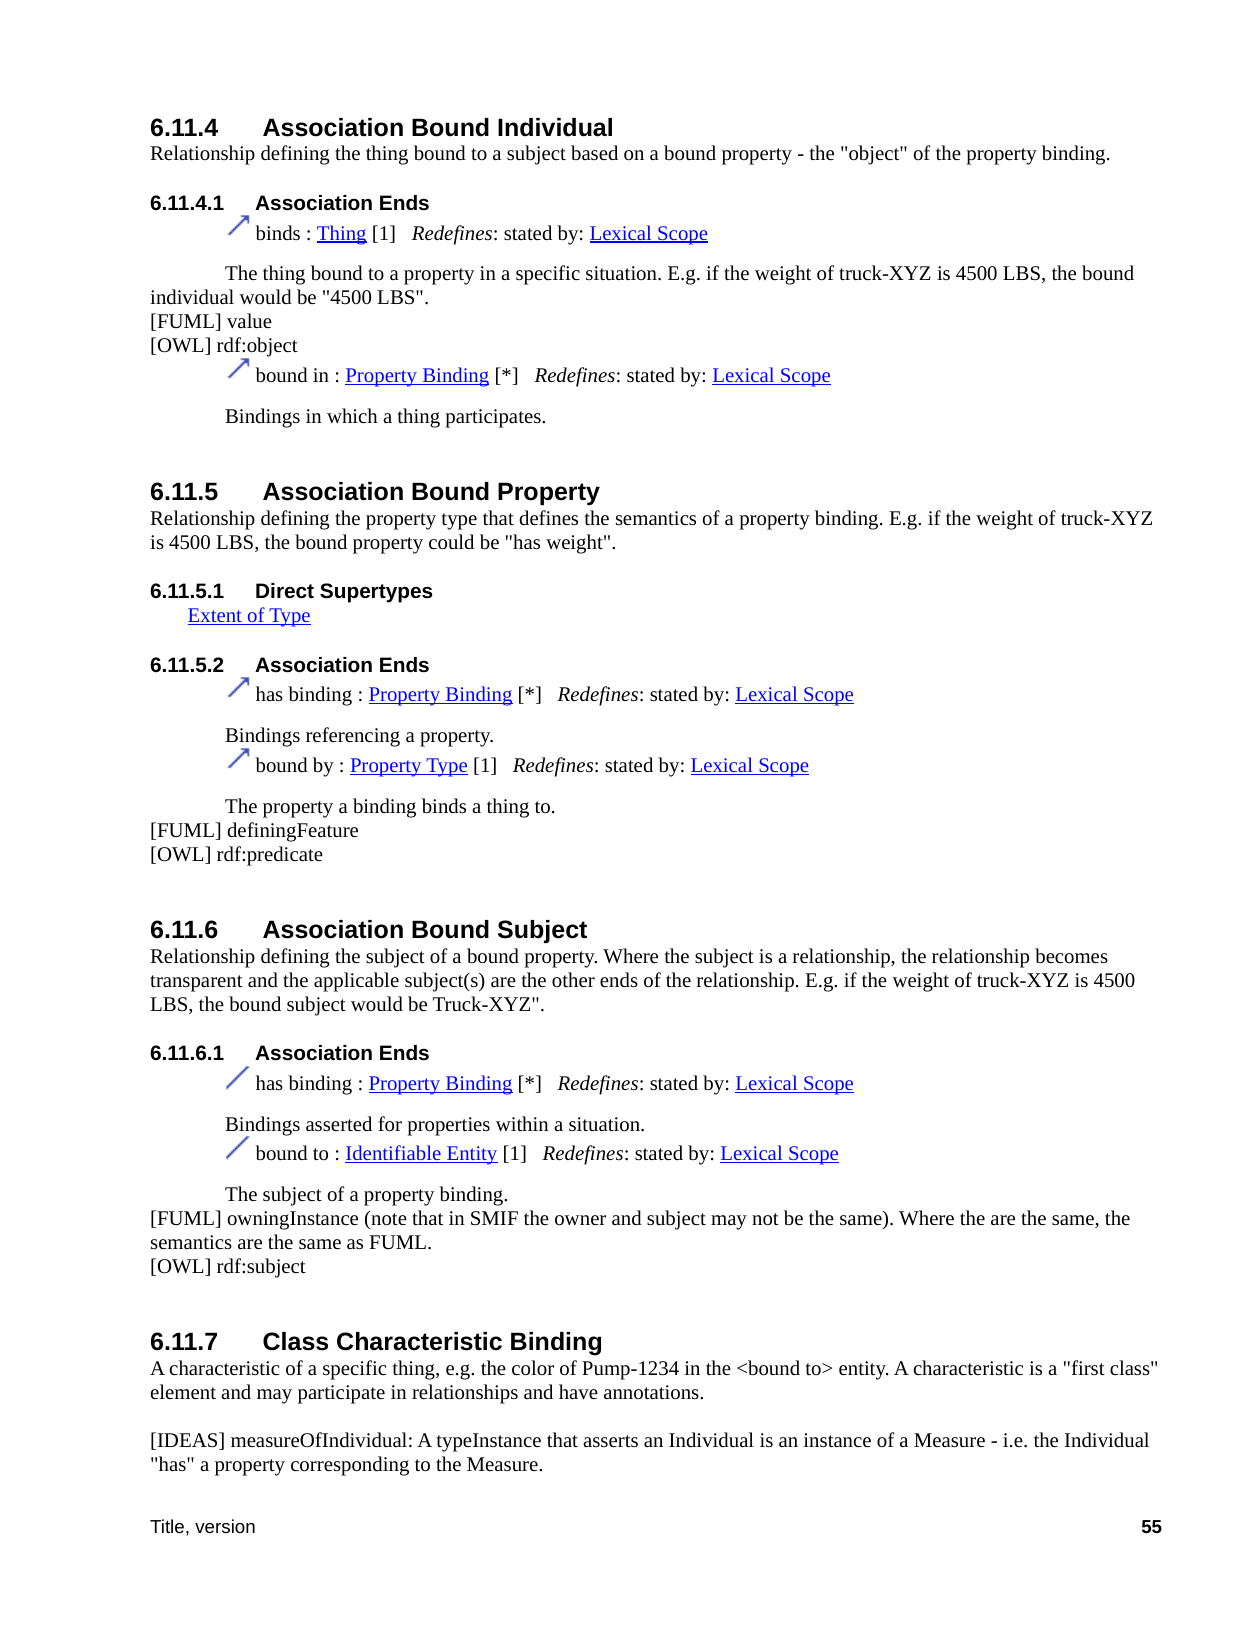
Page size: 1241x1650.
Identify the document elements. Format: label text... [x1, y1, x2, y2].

subtitle Association Ends [150, 191, 1165, 215]
subtitle Association Bound Subject [150, 915, 1165, 943]
text Extent of Type [187, 603, 1165, 627]
text Relationship defining the thing bound to a subject based on a bound property - the "object" of the property binding. [150, 141, 1165, 165]
picture [225, 747, 251, 773]
picture [225, 676, 251, 702]
text binds : Thing [1] Redefines: stated by: Lexical Scope [150, 215, 1165, 244]
text Bindings in which a thing participates. [150, 404, 1165, 428]
subtitle Association Ends [150, 1041, 1165, 1065]
text Relationship defining the subject of a bound property. Where the subject is a relationship, the relationship becomes transparent and the applicable subject(s) are the other ends of the relationship. E.g. if the weight of truck-XYZ is 4500 LBS, the bound subject would be Truck-XYZ". [150, 943, 1165, 1016]
text bound in : Property Binding [*] Redefines: stated by: Lexical Scope [150, 357, 1165, 387]
text Bindings referencing a property. [150, 723, 1165, 747]
text has binding : Property Binding [*] Redefines: stated by: Lexical Scope [150, 677, 1165, 706]
subtitle Direct Supertypes [150, 579, 1165, 603]
picture [225, 214, 251, 240]
picture [225, 1065, 251, 1091]
text bound to : Identifiable Entity [1] Redefines: stated by: Lexical Scope [150, 1136, 1165, 1165]
text Relationship defining the property type that defines the semantics of a property binding. E.g. if the weight of truck-XYZ is 4500 LBS, the bound property could be "has weight". [150, 506, 1165, 554]
subtitle Association Ends [150, 653, 1165, 677]
text Bindings asserted for properties within a situation. [150, 1112, 1165, 1136]
text The subject of a property binding. [FUML] owningInstance (note that in SMIF the owner and subject may not be the same). Where the are the same, the semantics are the same as FUML. [OWL] rdf:subject [150, 1182, 1165, 1278]
text A characteristic of a specific thing, e.g. the color of Pump-1234 in the <bound to> entity. A characteristic is a "first class" element and may participate in relationships and have annotations. [IDEAS] measureOfIndividual: A typeInstance that asserts an Individual is an instance of a Measure - i.e. the Individual "has" a property corresponding to the Measure. [150, 1356, 1165, 1476]
subtitle Association Bound Property [150, 477, 1165, 506]
subtitle Class Characteristic Binding [150, 1327, 1165, 1356]
picture [225, 357, 251, 383]
text The property a binding binds a thing to. [FUML] definingFeature [OWL] rdf:predicate [150, 793, 1165, 866]
text bound by : Property Type [1] Redefines: stated by: Lexical Scope [150, 747, 1165, 777]
picture [225, 1135, 251, 1161]
subtitle Association Bound Individual [150, 112, 1165, 141]
text has binding : Property Binding [*] Redefines: stated by: Lexical Scope [150, 1065, 1165, 1095]
text The thing bound to a property in a specific situation. E.g. if the weight of truck-XYZ is 4500 LBS, the bound individual would be "4500 LBS". [FUML] value [OWL] rdf:object [150, 261, 1165, 357]
